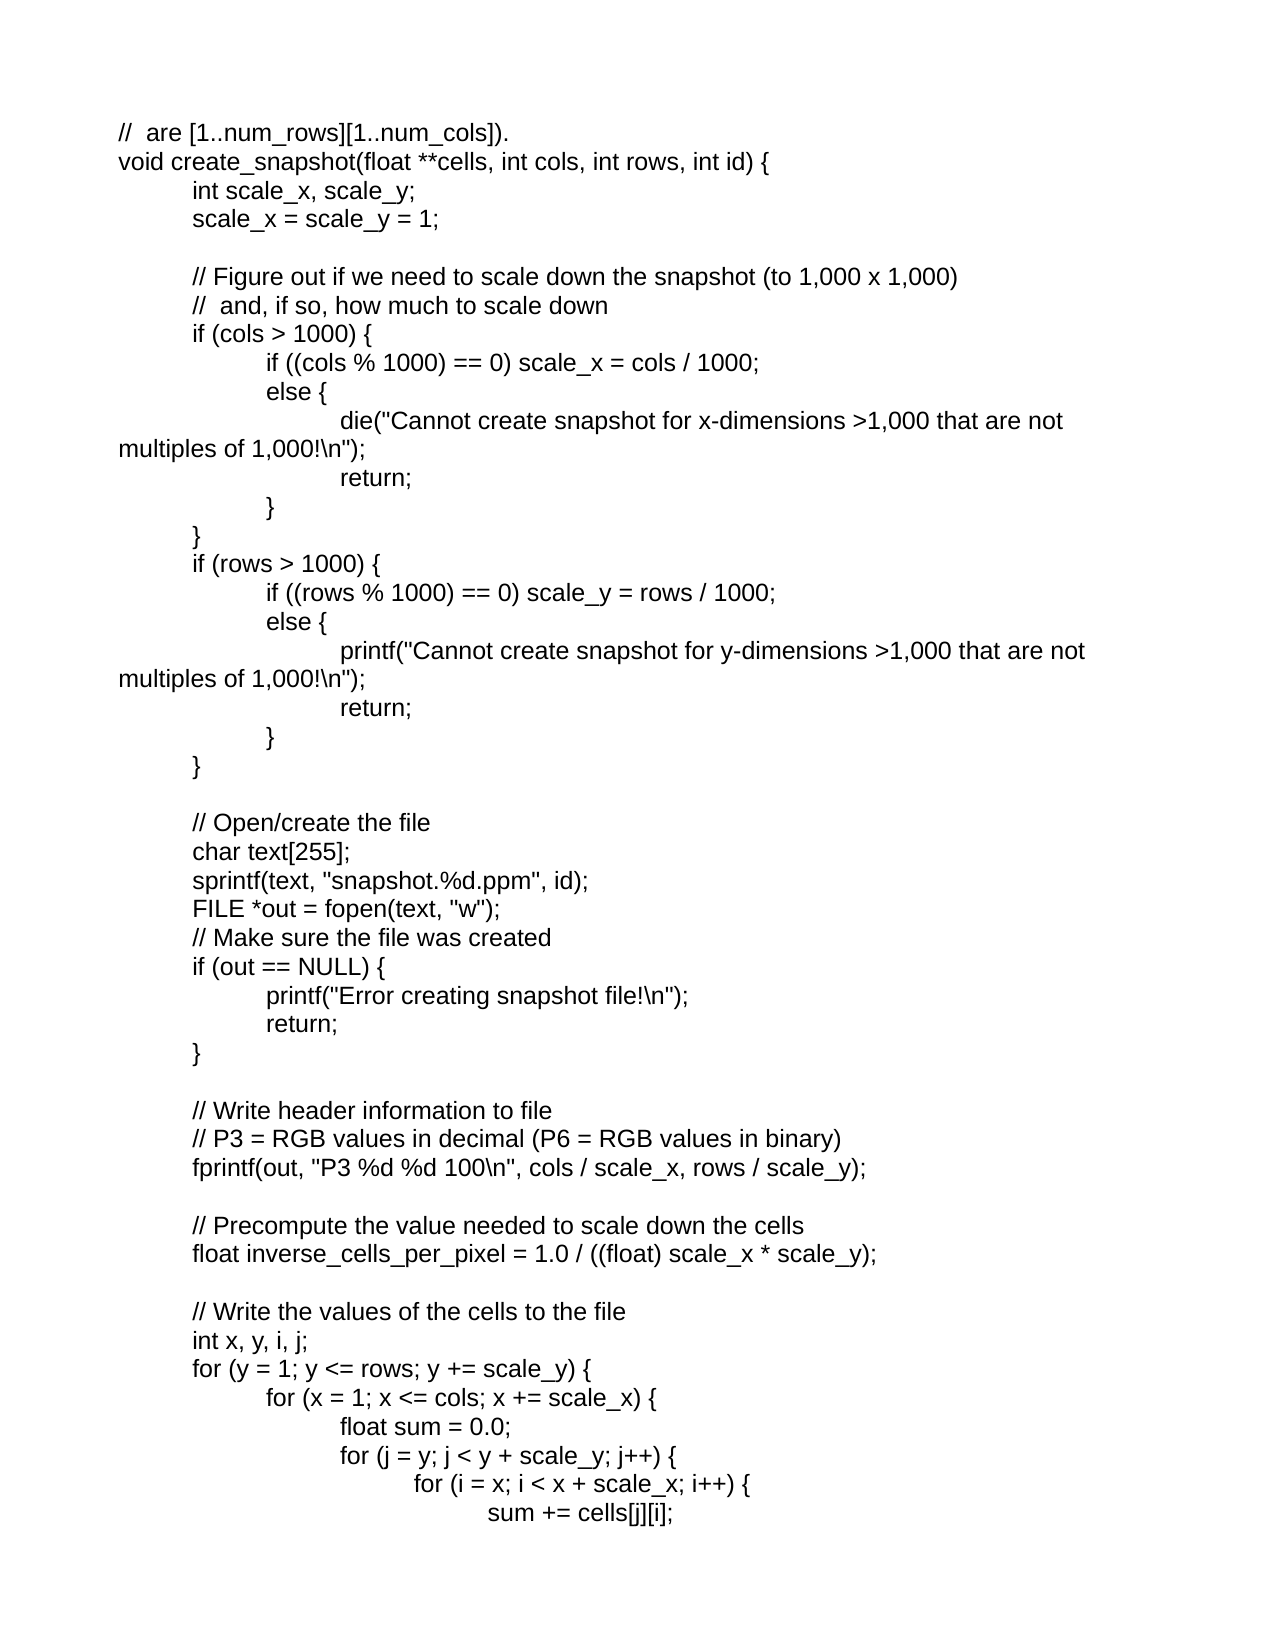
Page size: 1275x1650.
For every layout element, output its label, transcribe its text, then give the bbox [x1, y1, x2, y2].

text if (out == NULL) { [118, 952, 1157, 981]
text } [118, 751, 1157, 779]
text int scale_x, scale_y; [118, 176, 1157, 204]
text // Open/create the file [118, 808, 1157, 837]
text // Write the values of the cells to the file [118, 1297, 1157, 1326]
text if (cols > 1000) { [118, 319, 1157, 348]
text return; [118, 693, 1157, 722]
text } [118, 1038, 1157, 1067]
text printf("Error creating snapshot file!\n"); [118, 981, 1157, 1009]
text return; [118, 463, 1157, 492]
text void create_snapshot(float **cells, int cols, int rows, int id) { [118, 147, 1157, 176]
text if (rows > 1000) { [118, 549, 1157, 578]
text sum += cells[j][i]; [118, 1498, 1157, 1527]
text for (x = 1; x <= cols; x += scale_x) { [118, 1383, 1157, 1412]
text // Precompute the value needed to scale down the cells [118, 1211, 1157, 1239]
text // Make sure the file was created [118, 923, 1157, 952]
text // are [1..num_rows][1..num_cols]). [118, 118, 1157, 147]
text for (j = y; j < y + scale_y; j++) { [118, 1441, 1157, 1469]
text else { [118, 377, 1157, 406]
text float sum = 0.0; [118, 1412, 1157, 1441]
text for (y = 1; y <= rows; y += scale_y) { [118, 1354, 1157, 1383]
text int x, y, i, j; [118, 1326, 1157, 1354]
text // Write header information to file [118, 1096, 1157, 1124]
text else { [118, 607, 1157, 636]
text if ((cols % 1000) == 0) scale_x = cols / 1000; [118, 348, 1157, 377]
text // Figure out if we need to scale down the snapshot (to 1,000 x 1,000) [118, 262, 1157, 291]
text fprintf(out, "P3 %d %d 100\n", cols / scale_x, rows / scale_y); [118, 1153, 1157, 1182]
text sprintf(text, "snapshot.%d.ppm", id); [118, 866, 1157, 894]
text } [118, 492, 1157, 521]
text } [118, 521, 1157, 549]
text // and, if so, how much to scale down [118, 291, 1157, 319]
text FILE *out = fopen(text, "w"); [118, 894, 1157, 923]
text printf("Cannot create snapshot for y-dimensions >1,000 that are not multiples of 1,000!\n"); [118, 636, 1157, 693]
text float inverse_cells_per_pixel = 1.0 / ((float) scale_x * scale_y); [118, 1239, 1157, 1268]
text return; [118, 1009, 1157, 1038]
text die("Cannot create snapshot for x-dimensions >1,000 that are not multiples of 1,000!\n"); [118, 406, 1157, 463]
text } [118, 722, 1157, 751]
text char text[255]; [118, 837, 1157, 866]
text // P3 = RGB values in decimal (P6 = RGB values in binary) [118, 1124, 1157, 1153]
text scale_x = scale_y = 1; [118, 204, 1157, 233]
text if ((rows % 1000) == 0) scale_y = rows / 1000; [118, 578, 1157, 607]
text for (i = x; i < x + scale_x; i++) { [118, 1469, 1157, 1498]
